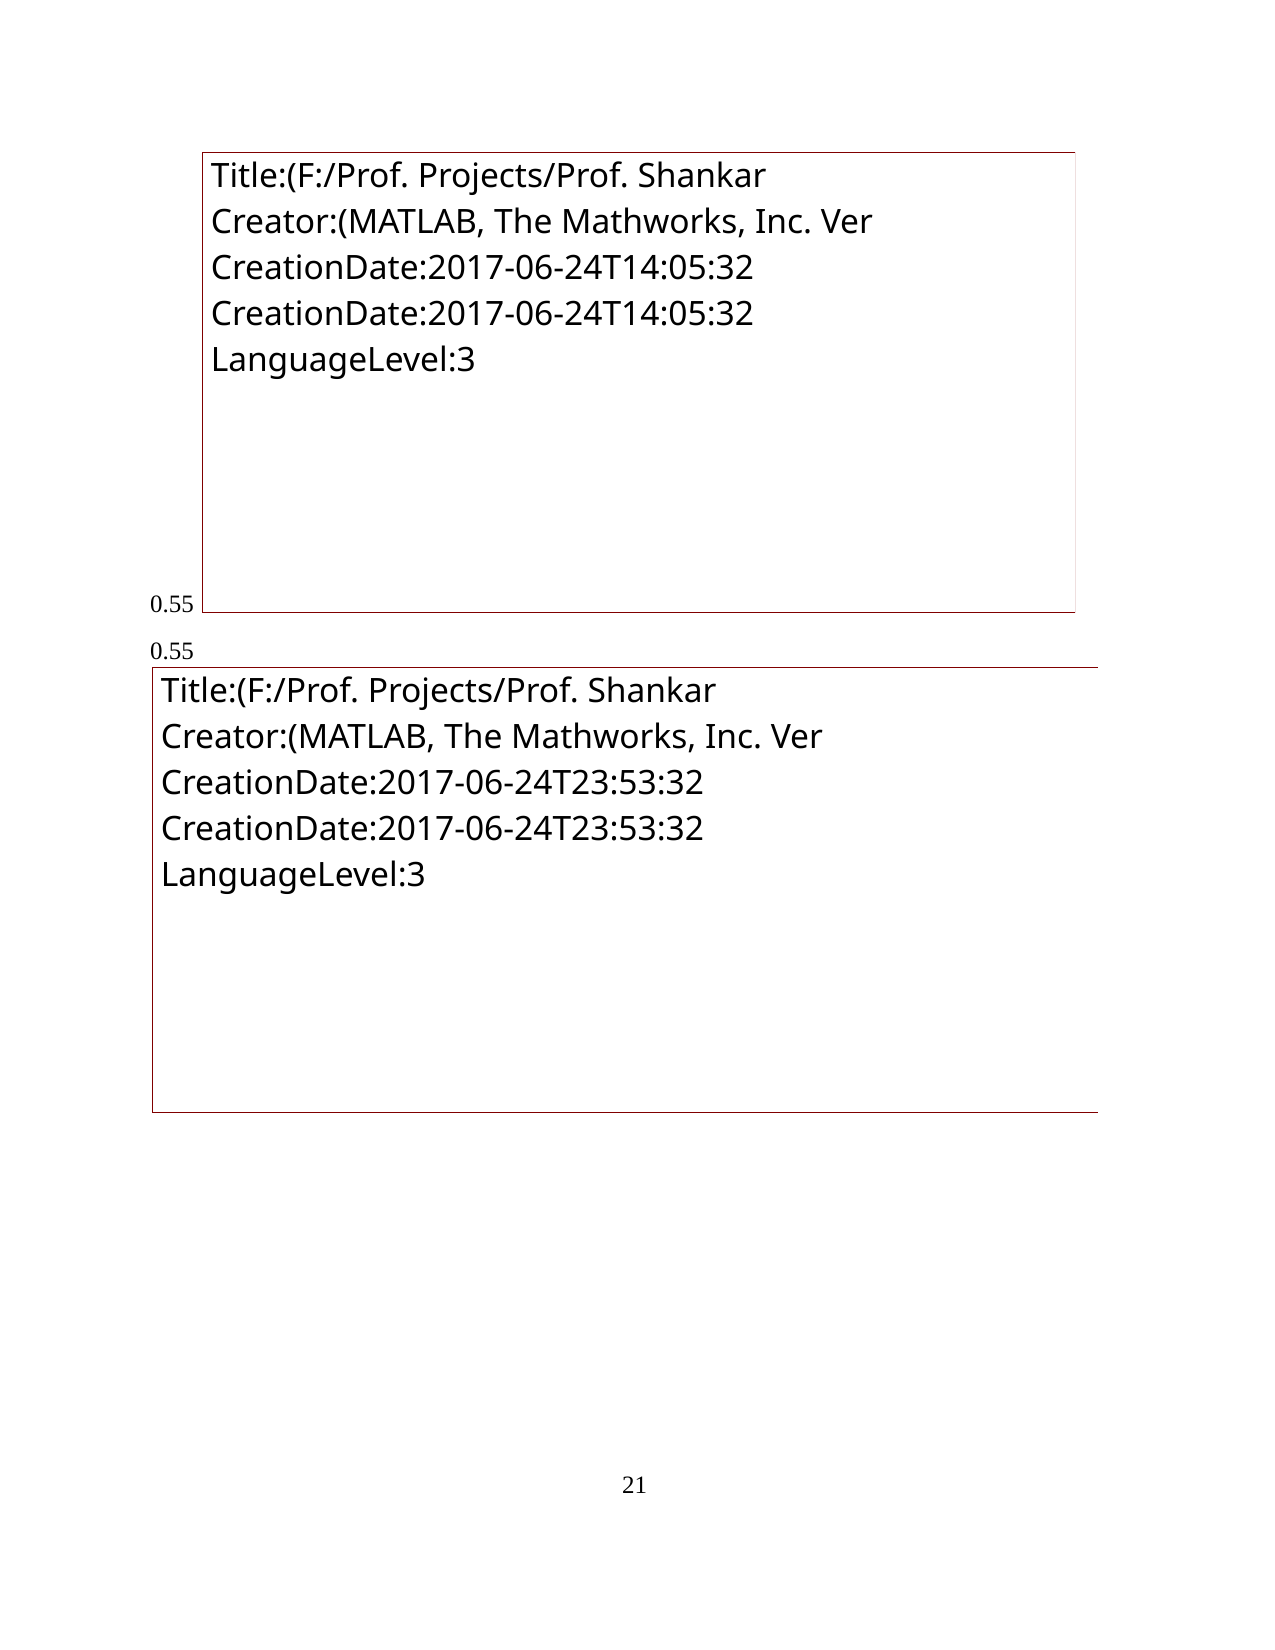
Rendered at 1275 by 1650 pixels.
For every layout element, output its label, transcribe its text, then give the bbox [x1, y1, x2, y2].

text 0.55 [150, 636, 1125, 1112]
text 0.55 [150, 150, 1125, 618]
